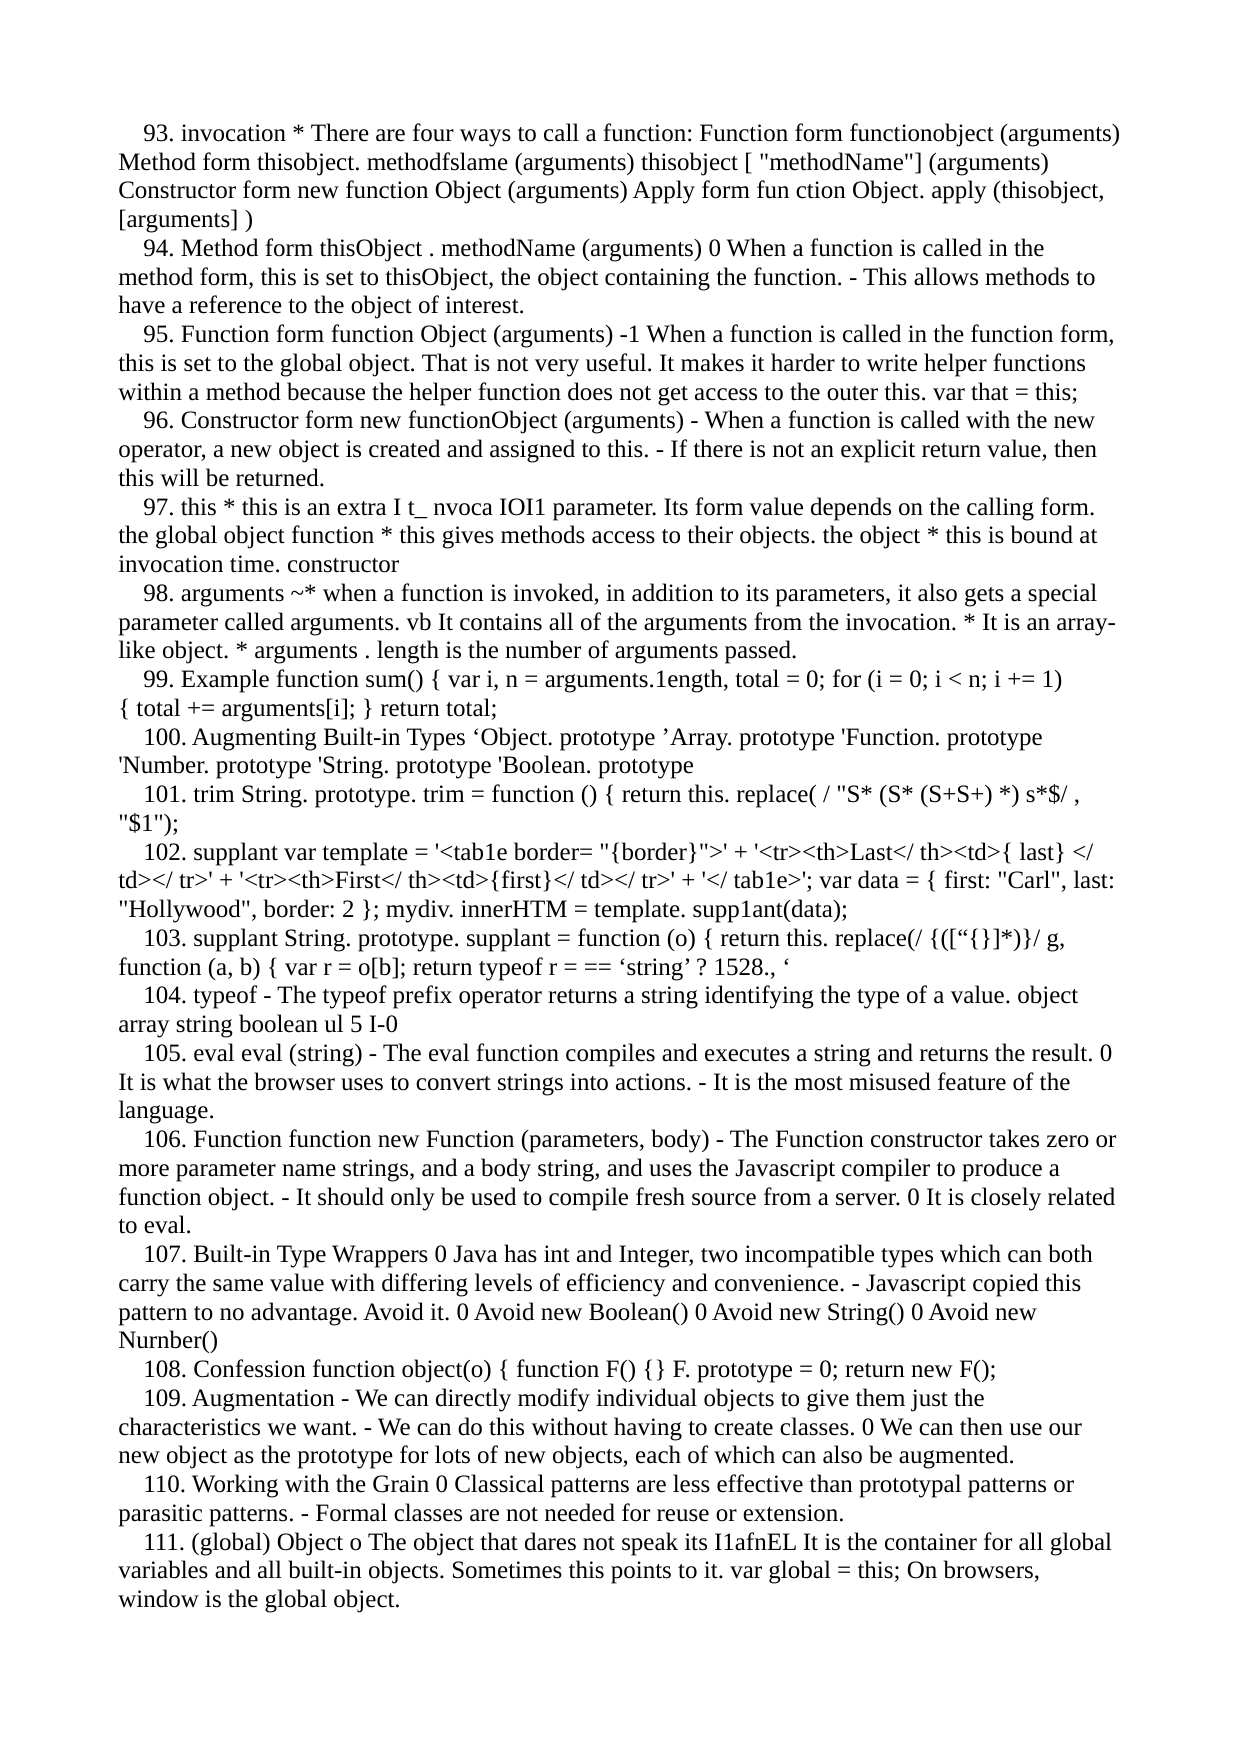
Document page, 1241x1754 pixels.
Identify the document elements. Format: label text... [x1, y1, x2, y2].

text 108. Confession function object(o) { function F() {} F. prototype = 0; return new F(); [118, 1354, 1122, 1383]
text 95. Function form function Object (arguments) -1 When a function is called in the function form, this is set to the global object. That is not very useful. It makes it harder to write helper functions within a method because the helper function does not get access to the outer this. var that = this; [118, 319, 1122, 406]
text 101. trim String. prototype. trim = function () { return this. replace( / "S* (S* (S+S+) *) s*$/ , "$1"); [118, 779, 1122, 837]
text 94. Method form thisObject . methodName (arguments) 0 When a function is called in the method form, this is set to thisObject, the object containing the function. - This allows methods to have a reference to the object of interest. [118, 233, 1122, 319]
text 105. eval eval (string) - The eval function compiles and executes a string and returns the result. 0 It is what the browser uses to convert strings into actions. - It is the most misused feature of the language. [118, 1038, 1122, 1124]
text 107. Built-in Type Wrappers 0 Java has int and Integer, two incompatible types which can both carry the same value with differing levels of efficiency and convenience. - Javascript copied this pattern to no advantage. Avoid it. 0 Avoid new Boolean() 0 Avoid new String() 0 Avoid new Nurnber() [118, 1239, 1122, 1354]
text 96. Constructor form new functionObject (arguments) - When a function is called with the new operator, a new object is created and assigned to this. - If there is not an explicit return value, then this will be returned. [118, 406, 1122, 492]
text 93. invocation * There are four ways to call a function: Function form functionobject (arguments) Method form thisobject. methodfslame (arguments) thisobject [ "methodName"] (arguments) Constructor form new function Object (arguments) Apply form fun ction Object. apply (thisobject, [arguments] ) [118, 118, 1122, 233]
text 98. arguments ~* when a function is invoked, in addition to its parameters, it also gets a special parameter called arguments. vb It contains all of the arguments from the invocation. * It is an array-like object. * arguments . length is the number of arguments passed. [118, 578, 1122, 664]
text 102. supplant var template = '<tab1e border= "{border}">' + '<tr><th>Last</ th><td>{ last} </ td></ tr>' + '<tr><th>First</ th><td>{first}</ td></ tr>' + '</ tab1e>'; var data = { first: "Carl", last: "Hollywood", border: 2 }; mydiv. innerHTM = template. supp1ant(data); [118, 837, 1122, 923]
text 109. Augmentation - We can directly modify individual objects to give them just the characteristics we want. - We can do this without having to create classes. 0 We can then use our new object as the prototype for lots of new objects, each of which can also be augmented. [118, 1383, 1122, 1469]
text 110. Working with the Grain 0 Classical patterns are less effective than prototypal patterns or parasitic patterns. - Formal classes are not needed for reuse or extension. [118, 1469, 1122, 1527]
text 100. Augmenting Built-in Types ‘Object. prototype ’Array. prototype 'Function. prototype 'Number. prototype 'String. prototype 'Boolean. prototype [118, 722, 1122, 779]
text 104. typeof - The typeof prefix operator returns a string identifying the type of a value. object array string boolean ul 5 I-0 [118, 981, 1122, 1038]
text 106. Function function new Function (parameters, body) - The Function constructor takes zero or more parameter name strings, and a body string, and uses the Javascript compiler to produce a function object. - It should only be used to compile fresh source from a server. 0 It is closely related to eval. [118, 1124, 1122, 1239]
text 111. (global) Object o The object that dares not speak its I1afnEL It is the container for all global variables and all built-in objects. Sometimes this points to it. var global = this; On browsers, window is the global object. [118, 1527, 1122, 1613]
text 97. this * this is an extra I t_ nvoca IOI1 parameter. Its form value depends on the calling form. the global object function * this gives methods access to their objects. the object * this is bound at invocation time. constructor [118, 492, 1122, 578]
text 99. Example function sum() { var i, n = arguments.1ength, total = 0; for (i = 0; i < n; i += 1) { total += arguments[i]; } return total; [118, 664, 1122, 722]
text 103. supplant String. prototype. supplant = function (o) { return this. replace(/ {([“{}]*)}/ g, function (a, b) { var r = o[b]; return typeof r = == ‘string’ ? 1528., ‘ [118, 923, 1122, 981]
